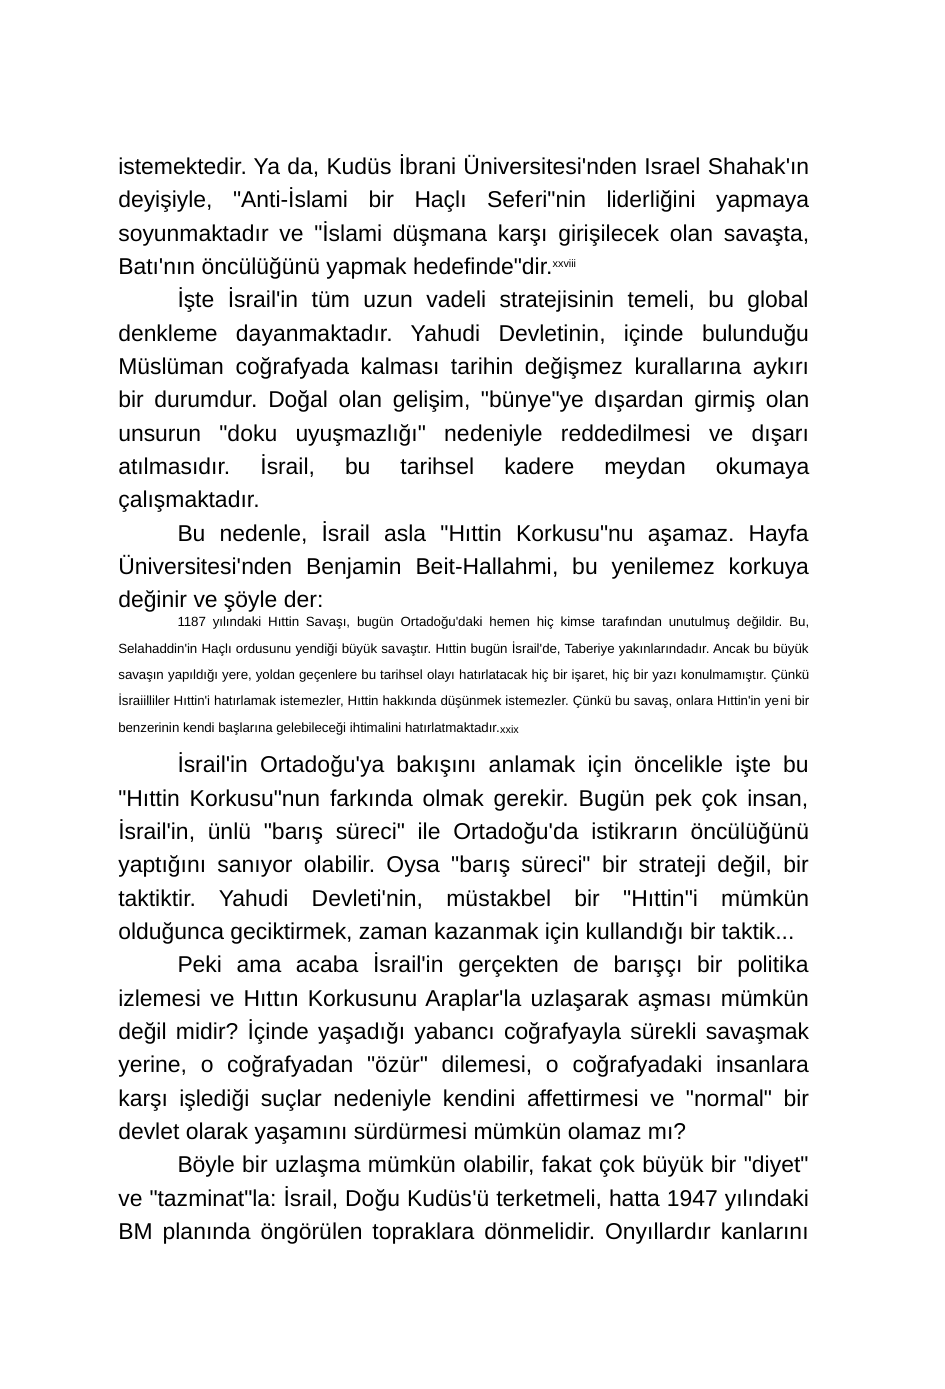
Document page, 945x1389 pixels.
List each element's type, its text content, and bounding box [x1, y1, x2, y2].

text Peki ama acaba İsrail'in gerçekten de barışçı bir politika izlemesi ve Hıt­tın Korkusunu Araplar'la uzlaşarak aşması mümkün değil midir? İçinde yaşa­dığı yabancı coğrafyayla sürekli savaşmak yerine, o coğrafyadan "özür" di­lemesi, o coğrafyadaki insanlara karşı işlediği suçlar nedeniyle kendini affet­tirmesi ve "normal" bir devlet olarak yaşamını sürdürmesi mümkün olamaz mı? [118, 946, 809, 1146]
text Böyle bir uzlaşma mümkün olabilir, fakat çok büyük bir "diyet" ve "taz­minat"la: İsrail, Doğu Kudüs'ü terketmeli, hatta 1947 yılındaki BM pla­nında öngörülen topraklara dönmelidir. Onyıllardır kanlarını [118, 1146, 809, 1246]
text 1187 yılındaki Hıttin Savaşı, bugün Ortadoğu'daki hemen hiç kimse tara­fından unutulmuş değildir. Bu, Selahaddin'in Haçlı ordusunu yendiği büyük sa­­vaş­tır. Hıttin bugün İsrail'de, Taberiye yakınlarındadır. Ancak bu büyük sa­va­ş­ın yapıldığı yere, yoldan geçenlere bu tarihsel olayı hatırlatacak hiç bir işa­ret, hiç bir yazı konulmamıştır. Çünkü İsraiilliler Hıttin'i hatırlamak iste­mez­ler, Hıttin hakkında düşünmek istemezler. Çünkü bu savaş, onlara Hıttin'in ye­­ni bir benzerinin kendi başlarına gelebileceği ihtimalini hatırlatmaktadır. [118, 614, 809, 746]
text İsrail'in Ortadoğu'ya bakışını anlamak için öncelikle işte bu "Hıttin Korkusu"nun farkında olmak gerekir. Bugün pek çok insan, İsrail'in, ünlü "ba­­rış süreci" ile Ortadoğu'da istikrarın öncülüğünü yaptığını sanıyor ola­bilir. Oysa "barış süreci" bir strateji değil, bir taktiktir. Yahudi Devleti'nin, müs­takbel bir "Hıttin"i mümkün olduğunca geciktirmek, zaman kazanmak için kullandığı bir taktik... [118, 746, 809, 946]
text istemektedir. Ya da, Kudüs İb­rani Üniversitesi'nden Israel Shahak'ın deyişiyle, "Anti-İslami bir Haçlı Sefe­ri"nin liderliğini yapmaya soyunmaktadır ve "İslami düşmana karşı giri­şilecek olan savaşta, Batı'nın öncülüğünü yapmak hedefinde"dir. [118, 148, 809, 281]
text Bu nedenle, İsrail asla "Hıttin Korkusu"nu aşamaz. Hayfa Üniversitesi'­nden Benjamin Beit-Hallahmi, bu yenilemez korkuya değinir ve şöyle der: [118, 514, 809, 614]
text İşte İsrail'in tüm uzun vadeli stratejisinin temeli, bu global denkleme da­yan­maktadır. Yahudi Devletinin, içinde bulunduğu Müslüman coğ­raf­ya­da kalması tarihin değişmez kurallarına aykırı bir durumdur. Doğal o­lan ge­lişim, "bünye"ye dışardan girmiş olan unsurun "doku uyuşmazlığı" ne­de­niyle reddedilmesi ve dışarı atılmasıdır. İsrail, bu tarihsel kadere meydan oku­maya çalışmaktadır. [118, 281, 809, 514]
